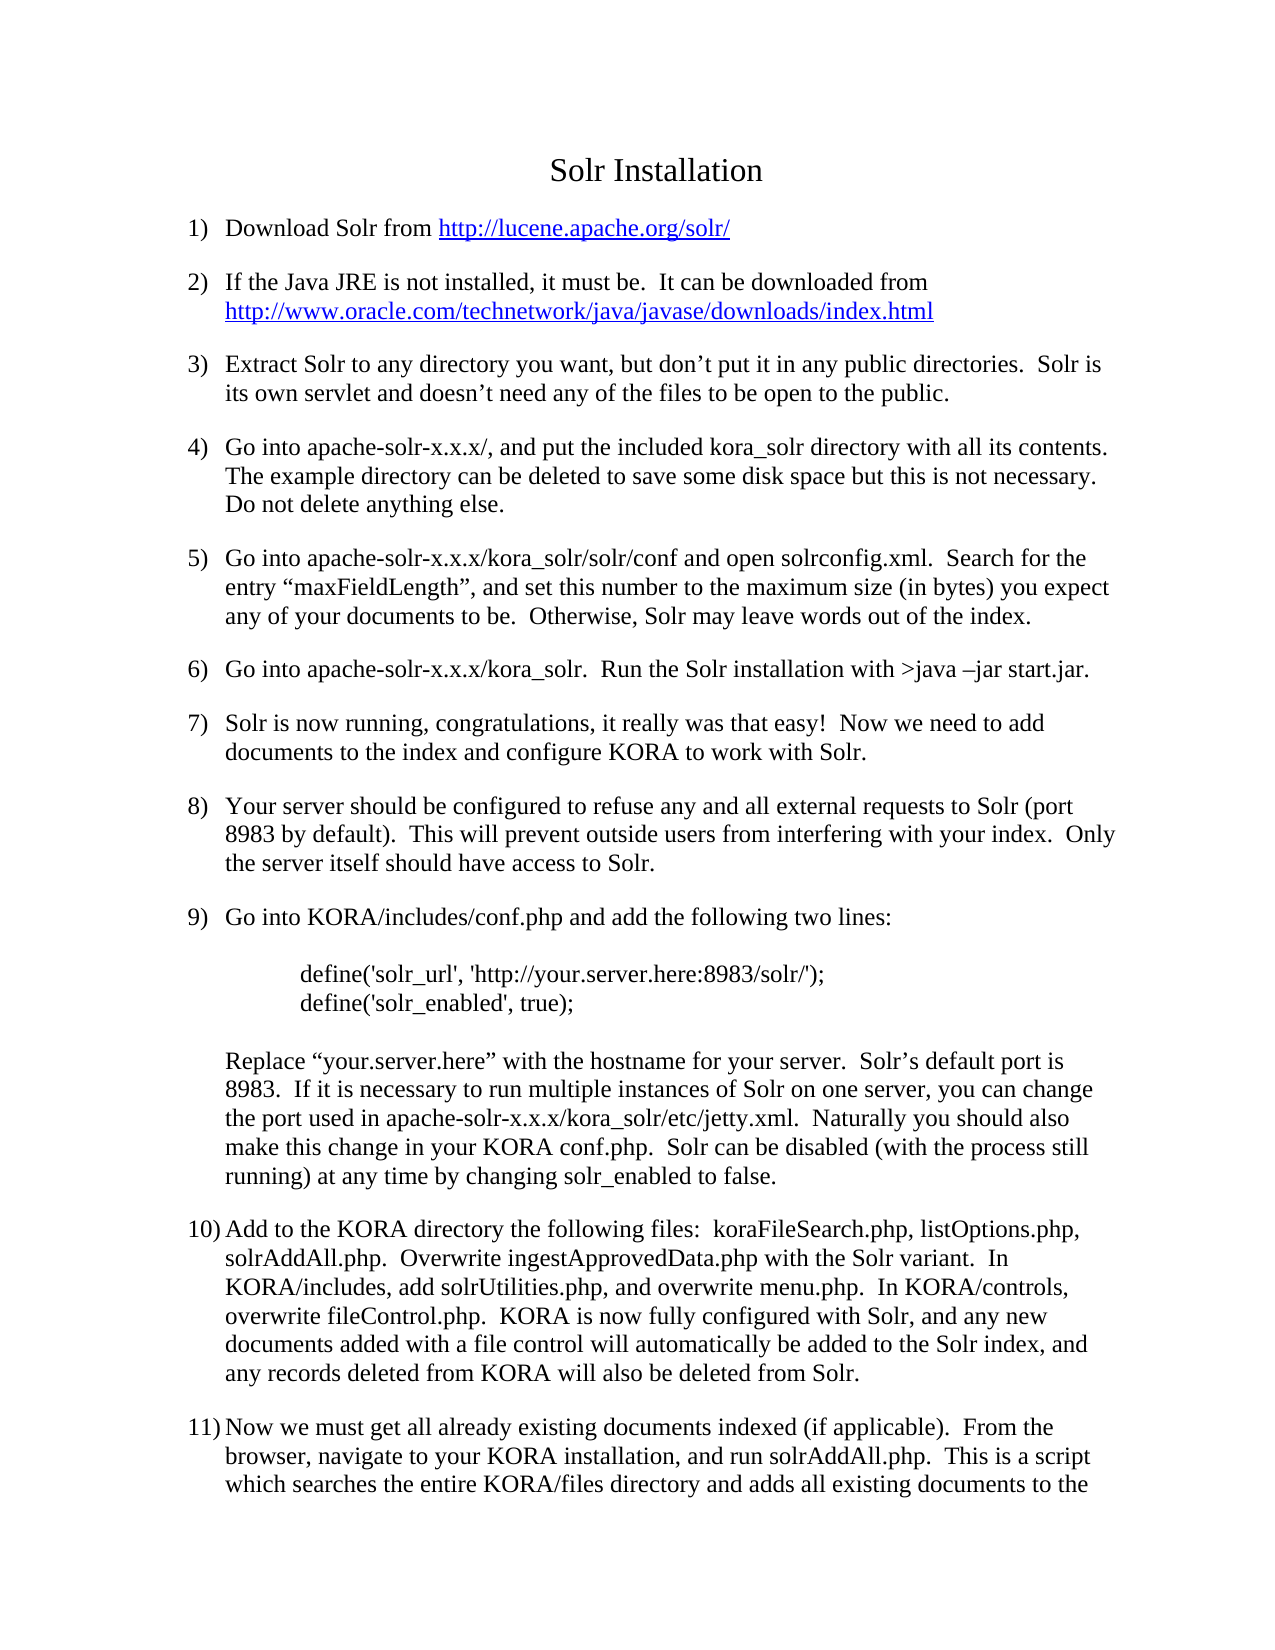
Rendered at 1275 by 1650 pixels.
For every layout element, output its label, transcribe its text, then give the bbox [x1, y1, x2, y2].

list Go into KORA/includes/conf.php and add the following two lines: [187, 902, 1125, 931]
list Go into apache-solr-x.x.x/kora_solr/solr/conf and open solrconfig.xml. Search for the entry “maxFieldLength”, and set this number to the maximum size (in bytes) you expect any of your documents to be. Otherwise, Solr may leave words out of the index. [187, 543, 1125, 629]
list Download Solr from http://lucene.apache.org/solr/ [187, 213, 1125, 242]
text define('solr_enabled', true); [300, 988, 1125, 1017]
text define('solr_url', 'http://your.server.here:8983/solr/'); [300, 959, 1125, 988]
list If the Java JRE is not installed, it must be. It can be downloaded from http://www.oracle.com/technetwork/java/javase/downloads/index.html [187, 267, 1125, 324]
list Solr is now running, congratulations, it really was that easy! Now we need to add documents to the index and configure KORA to work with Solr. [187, 708, 1125, 766]
text Replace “your.server.here” with the hostname for your server. Solr’s default port is 8983. If it is necessary to run multiple instances of Solr on one server, you can change the port used in apache-solr-x.x.x/kora_solr/etc/jetty.xml. Naturally you should also make this change in your KORA conf.php. Solr can be disabled (with the process still running) at any time by changing solr_enabled to false. [225, 1046, 1125, 1189]
text Solr Installation [187, 150, 1125, 188]
list Extract Solr to any directory you want, but don’t put it in any public directories. Solr is its own servlet and doesn’t need any of the files to be open to the public. [187, 349, 1125, 407]
list Go into apache-solr-x.x.x/, and put the included kora_solr directory with all its contents. The example directory can be deleted to save some disk space but this is not necessary. Do not delete anything else. [187, 432, 1125, 518]
list Your server should be configured to refuse any and all external requests to Solr (port 8983 by default). This will prevent outside users from interfering with your index. Only the server itself should have access to Solr. [187, 791, 1125, 877]
list Go into apache-solr-x.x.x/kora_solr. Run the Solr installation with >java –jar start.jar. [187, 654, 1125, 683]
list Now we must get all already existing documents indexed (if applicable). From the browser, navigate to your KORA installation, and run solrAddAll.php. This is a script which searches the entire KORA/files directory and adds all existing documents to the [187, 1412, 1125, 1498]
list Add to the KORA directory the following files: koraFileSearch.php, listOptions.php, solrAddAll.php. Overwrite ingestApprovedData.php with the Solr variant. In KORA/includes, add solrUtilities.php, and overwrite menu.php. In KORA/controls, overwrite fileControl.php. KORA is now fully configured with Solr, and any new documents added with a file control will automatically be added to the Solr index, and any records deleted from KORA will also be deleted from Solr. [187, 1214, 1125, 1387]
